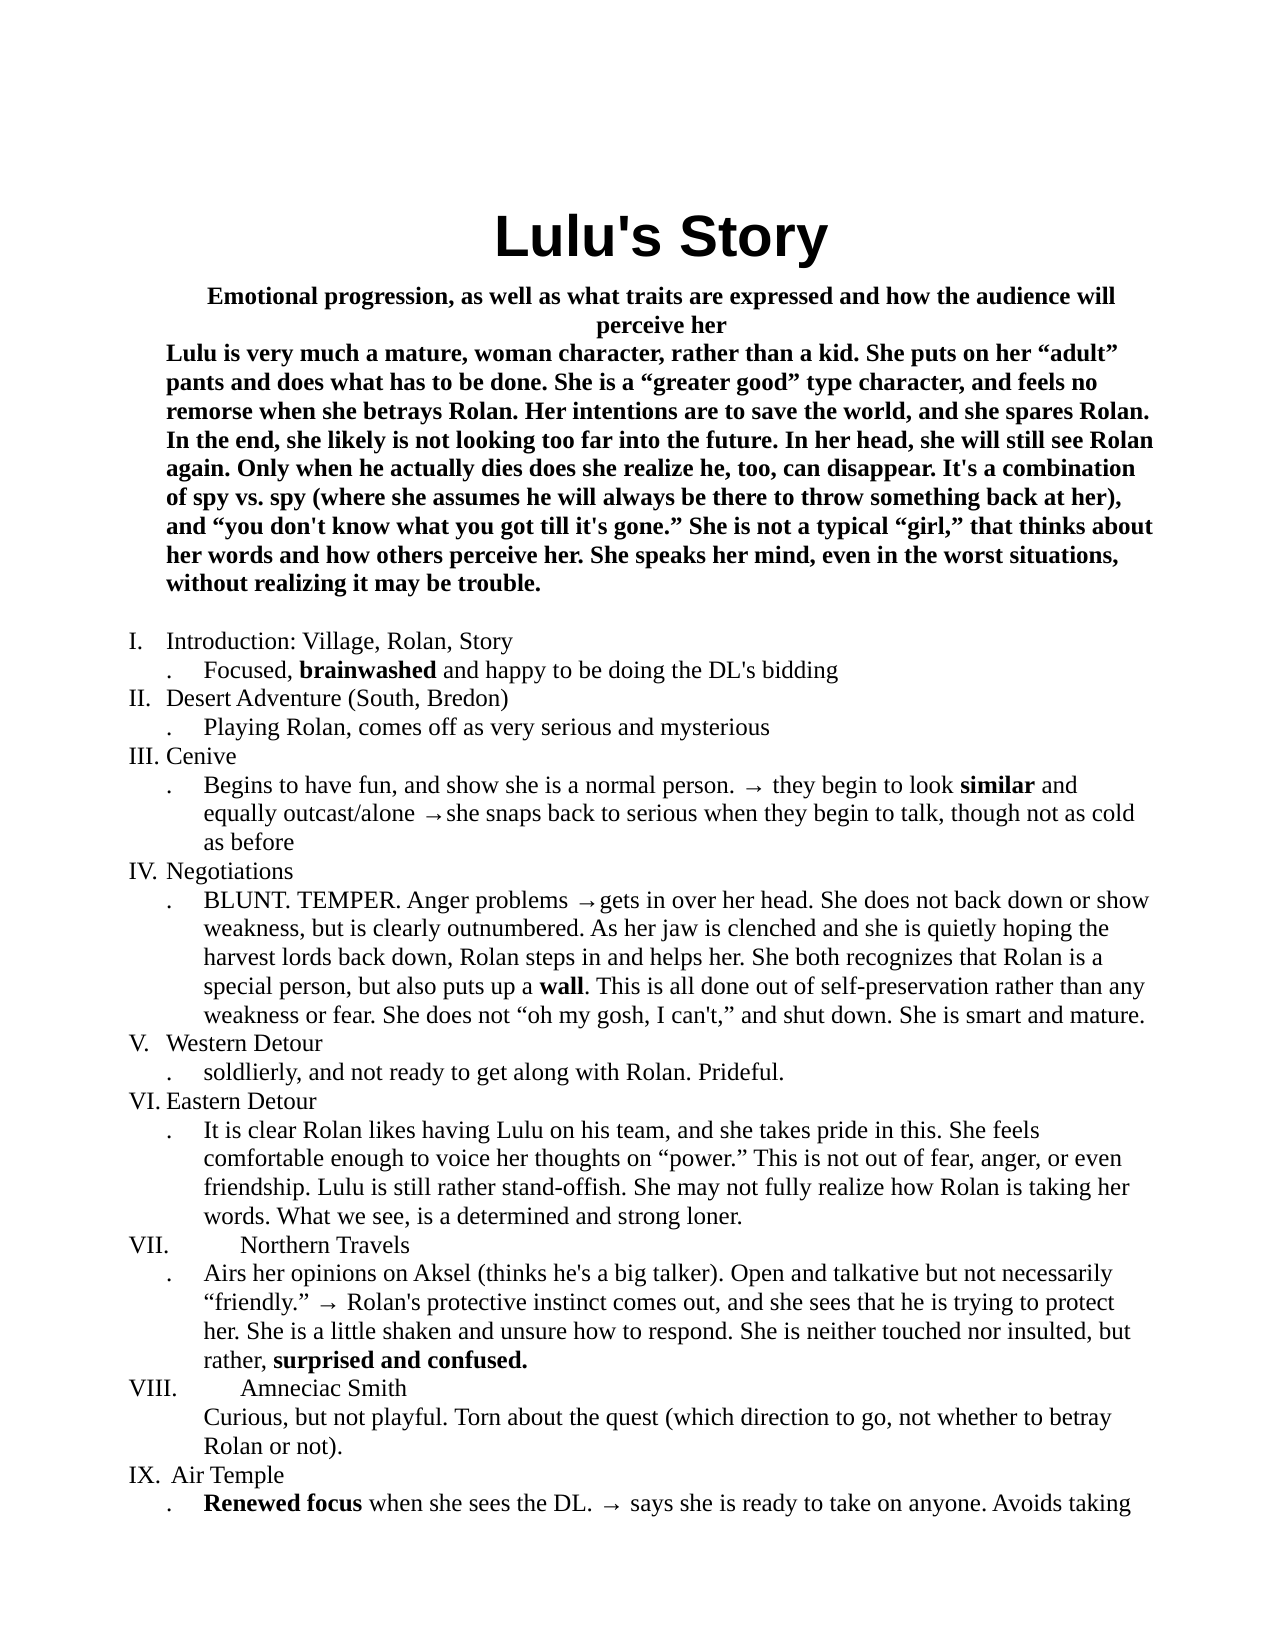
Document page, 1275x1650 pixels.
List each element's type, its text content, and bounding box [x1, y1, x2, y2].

list Desert Adventure (South, Bredon) [128, 683, 1157, 712]
list Begins to have fun, and show she is a normal person. → they begin to look similar and equally outcast/alone →she snaps back to serious when they begin to talk, though not as cold as before [166, 770, 1157, 856]
list Negotiations [128, 856, 1157, 885]
title Lulu's Story [128, 201, 1157, 268]
list Curious, but not playful. Torn about the quest (which direction to go, not whether to betray Rolan or not). [166, 1402, 1157, 1460]
list Introduction: Village, Rolan, Story [128, 626, 1157, 655]
list Eastern Detour [128, 1086, 1157, 1115]
list soldlierly, and not ready to get along with Rolan. Prideful. [166, 1057, 1157, 1086]
list Lulu is very much a mature, woman character, rather than a kid. She puts on her “adult” pants and does what has to be done. She is a “greater good” type character, and feels no remorse when she betrays Rolan. Her intentions are to save the world, and she spares Rolan. In the end, she likely is not looking too far into the future. In her head, she will still see Rolan again. Only when he actually dies does she realize he, too, can disappear. It's a combination of spy vs. spy (where she assumes he will always be there to throw something back at her), and “you don't know what you got till it's gone.” She is not a typical “girl,” that thinks about her words and how others perceive her. She speaks her mind, even in the worst situations, without realizing it may be trouble. [128, 338, 1157, 597]
list Focused, brainwashed and happy to be doing the DL's bidding [166, 655, 1157, 683]
list Amneciac Smith [128, 1373, 1157, 1402]
list Emotional progression, as well as what traits are expressed and how the audience will perceive her [128, 281, 1157, 338]
list Playing Rolan, comes off as very serious and mysterious [166, 712, 1157, 741]
list It is clear Rolan likes having Lulu on his team, and she takes pride in this. She feels comfortable enough to voice her thoughts on “power.” This is not out of fear, anger, or even friendship. Lulu is still rather stand-offish. She may not fully realize how Rolan is taking her words. What we see, is a determined and strong loner. [166, 1115, 1157, 1230]
list Western Detour [128, 1028, 1157, 1057]
list Cenive [128, 741, 1157, 770]
list Air Temple [128, 1460, 1157, 1488]
list Airs her opinions on Aksel (thinks he's a big talker). Open and talkative but not necessarily “friendly.” → Rolan's protective instinct comes out, and she sees that he is trying to protect her. She is a little shaken and unsure how to respond. She is neither touched nor insulted, but rather, surprised and confused. [166, 1258, 1157, 1373]
list BLUNT. TEMPER. Anger problems →gets in over her head. She does not back down or show weakness, but is clearly outnumbered. As her jaw is clenched and she is quietly hoping the harvest lords back down, Rolan steps in and helps her. She both recognizes that Rolan is a special person, but also puts up a wall. This is all done out of self-preservation rather than any weakness or fear. She does not “oh my gosh, I can't,” and shut down. She is smart and mature. [166, 885, 1157, 1028]
list Northern Travels [128, 1230, 1157, 1258]
list Renewed focus when she sees the DL. → says she is ready to take on anyone. Avoids taking [166, 1488, 1157, 1517]
